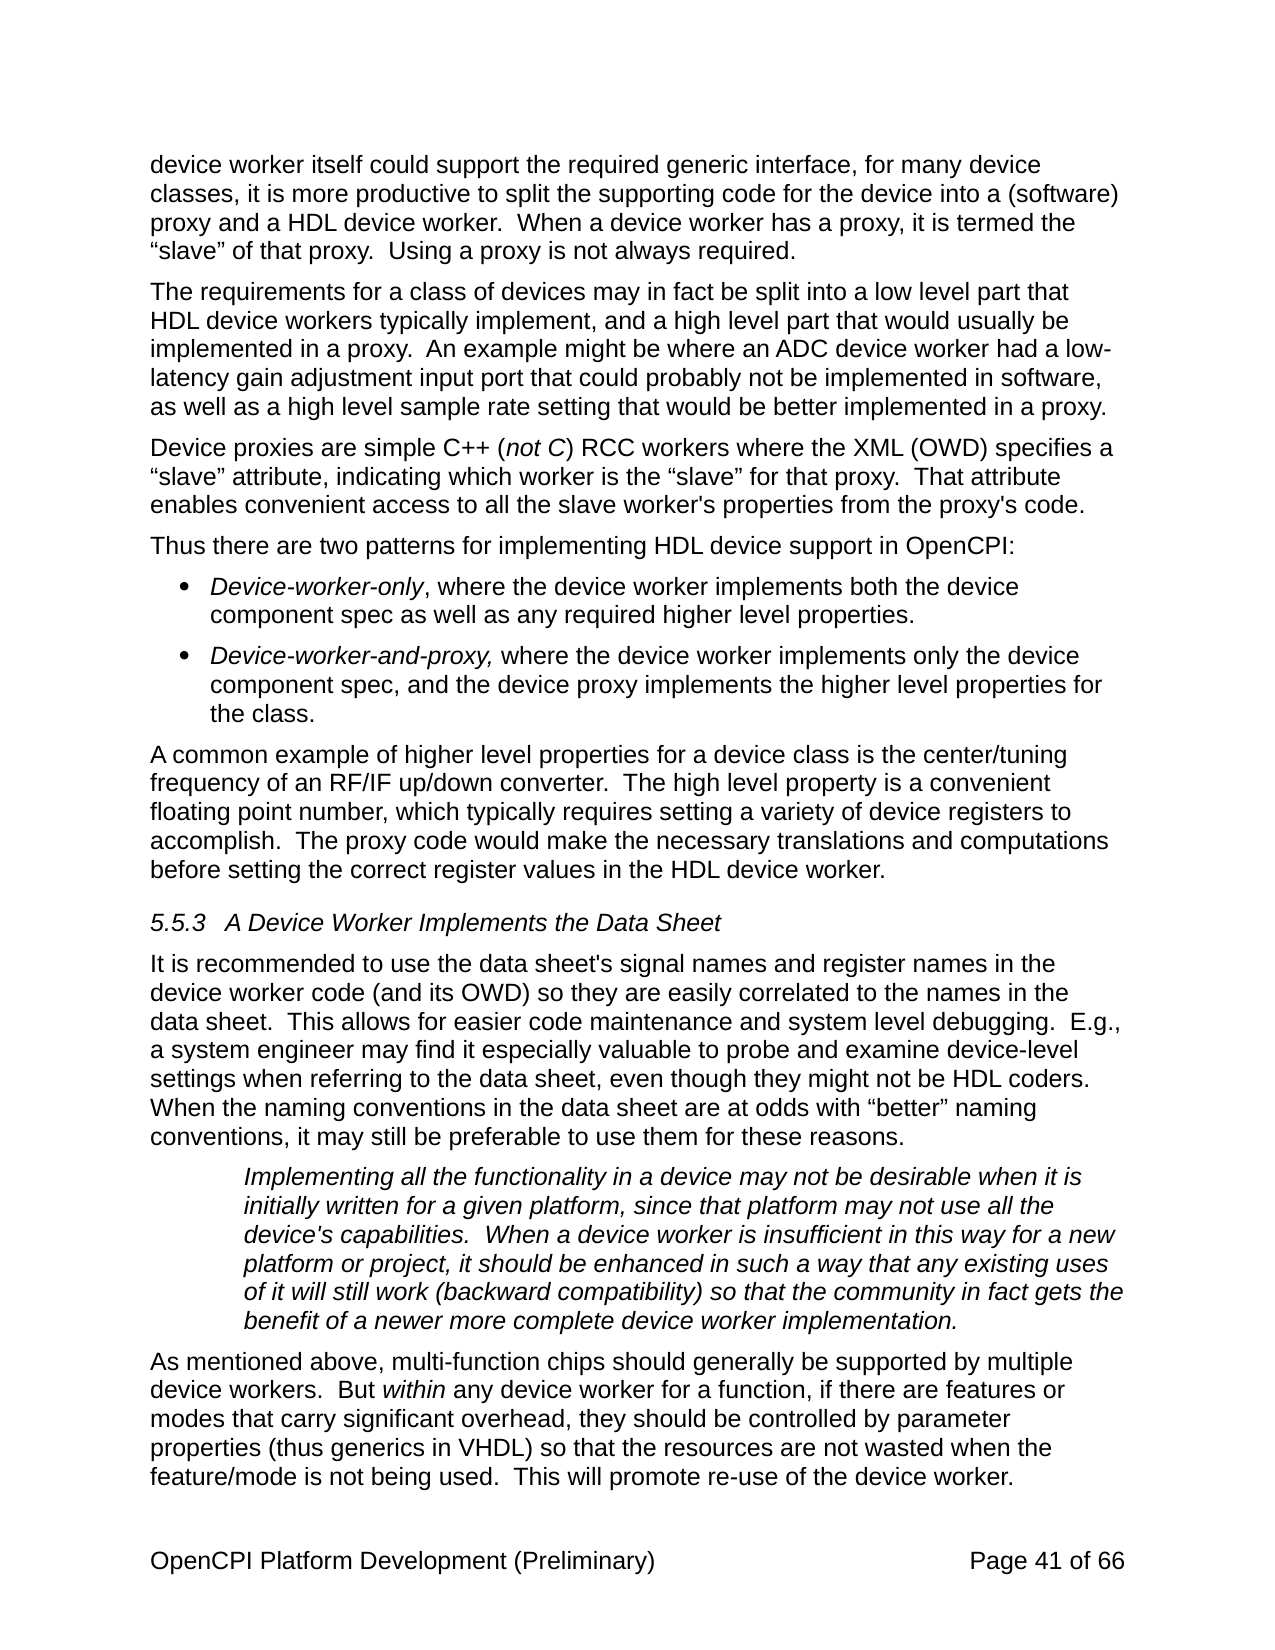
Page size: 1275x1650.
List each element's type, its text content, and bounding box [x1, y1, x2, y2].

text Device proxies are simple C++ (not C) RCC workers where the XML (OWD) specifies a “slave” attribute, indicating which worker is the “slave” for that proxy. That attribute enables convenient access to all the slave worker's properties from the proxy's code. [150, 433, 1125, 519]
text As mentioned above, multi-function chips should generally be supported by multiple device workers. But within any device worker for a function, if there are features or modes that carry significant overhead, they should be controlled by parameter properties (thus generics in VHDL) so that the resources are not wasted when the feature/mode is not being used. This will promote re-use of the device worker. [150, 1347, 1125, 1491]
text It is recommended to use the data sheet's signal names and register names in the device worker code (and its OWD) so they are easily correlated to the names in the data sheet. This allows for easier code maintenance and system level debugging. E.g., a system engineer may find it especially valuable to probe and examine device-level settings when referring to the data sheet, even though they might not be HDL coders. When the naming conventions in the data sheet are at odds with “better” naming conventions, it may still be preferable to use them for these reasons. [150, 949, 1125, 1150]
list Device-worker-only, where the device worker implements both the device component spec as well as any required higher level properties. [180, 572, 1125, 629]
text A common example of higher level properties for a device class is the center/tuning frequency of an RF/IF up/down converter. The high level property is a convenient floating point number, which typically requires setting a variety of device registers to accomplish. The proxy code would make the necessary translations and computations before setting the correct register values in the HDL device worker. [150, 739, 1125, 883]
text Implementing all the functionality in a device may not be desirable when it is initially written for a given platform, since that platform may not use all the device's capabilities. When a device worker is insufficient in this way for a new platform or project, it should be enhanced in such a way that any existing uses of it will still work (backward compatibility) so that the community in fact gets the benefit of a newer more complete device worker implementation. [187, 1162, 1125, 1335]
list Device-worker-and-proxy, where the device worker implements only the device component spec, and the device proxy implements the higher level properties for the class. [180, 641, 1125, 728]
text device worker itself could support the required generic interface, for many device classes, it is more productive to split the supporting code for the device into a (software) proxy and a HDL device worker. When a device worker has a proxy, it is termed the “slave” of that proxy. Using a proxy is not always required. [150, 150, 1125, 265]
subtitle A Device Worker Implements the Data Sheet [150, 908, 1125, 937]
text Thus there are two patterns for implementing HDL device support in OpenCPI: [150, 531, 1125, 560]
text The requirements for a class of devices may in fact be split into a low level part that HDL device workers typically implement, and a high level part that would usually be implemented in a proxy. An example might be where an ADC device worker had a low-latency gain adjustment input port that could probably not be implemented in software, as well as a high level sample rate setting that would be better implemented in a proxy. [150, 277, 1125, 421]
